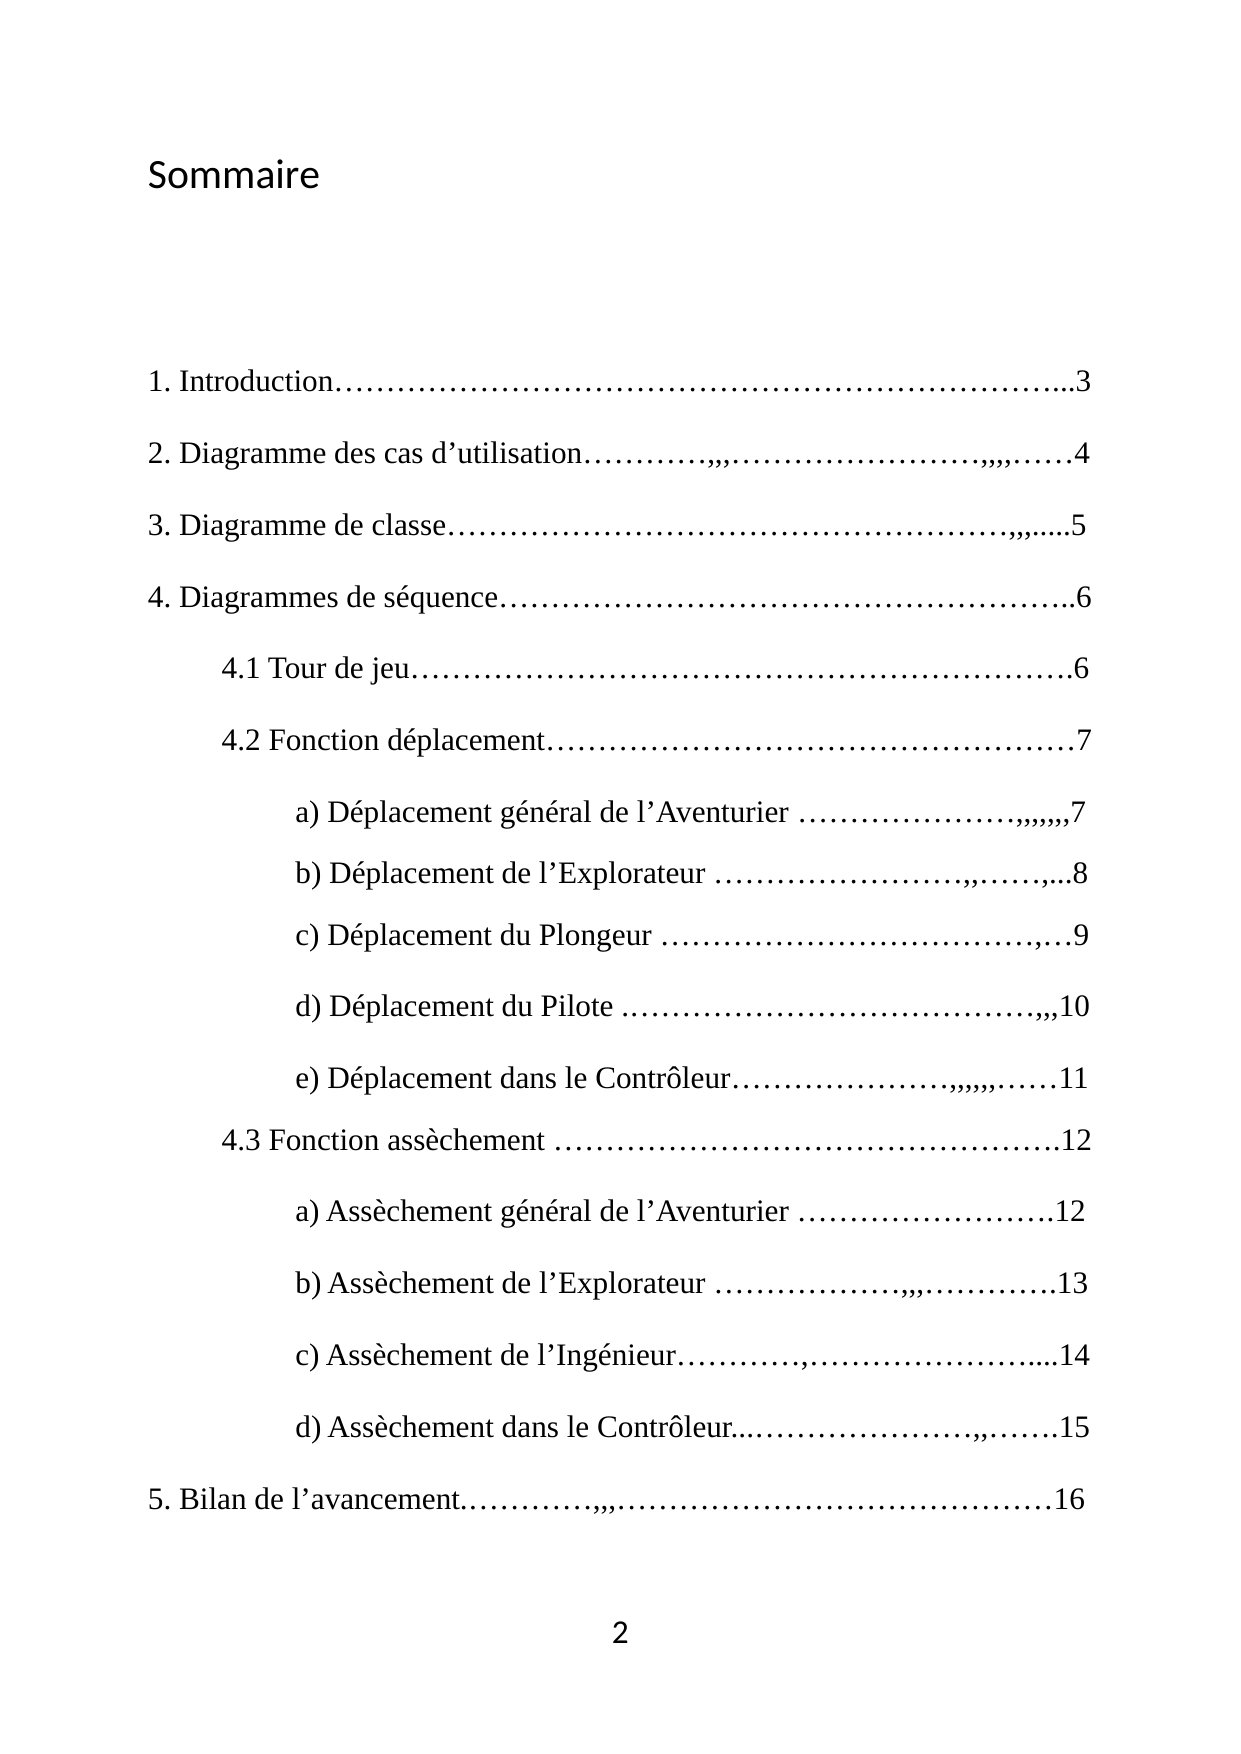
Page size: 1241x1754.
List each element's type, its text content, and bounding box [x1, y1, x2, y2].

text Sommaire [148, 148, 1093, 198]
text 4.3 Fonction assèchement ………………………………………….12 [148, 1121, 1093, 1157]
text c) Déplacement du Plongeur ………………………………,…9 [148, 916, 1093, 952]
text b) Assèchement de l’Explorateur ………………,,,………….13 [148, 1264, 1093, 1300]
text 1. Introduction……………………………………………………………...3 [148, 362, 1093, 398]
text 3. Diagramme de classe………………………………………………,,,.....5 [148, 506, 1093, 542]
text 5. Bilan de l’avancement.…………,,,……………………………………16 [148, 1480, 1093, 1516]
text a) Déplacement général de l’Aventurier …………………,,,,,,,7 [148, 793, 1093, 829]
text 4. Diagrammes de séquence………………………………………………..6 [148, 578, 1093, 614]
text 4.1 Tour de jeu……………………………………………………….6 [148, 650, 1093, 686]
text a) Assèchement général de l’Aventurier …………………….12 [148, 1193, 1093, 1228]
text c) Assèchement de l’Ingénieur…………,…………………....14 [221, 1336, 1093, 1372]
text d) Assèchement dans le Contrôleur...…………………,,…….15 [221, 1408, 1093, 1444]
text 2. Diagramme des cas d’utilisation…………,,,……………………,,,,……4 [148, 434, 1093, 470]
text e) Déplacement dans le Contrôleur…………………,,,,,,……11 [148, 1059, 1093, 1096]
text d) Déplacement du Pilote .…………………………………,,,10 [148, 988, 1093, 1024]
text 4.2 Fonction déplacement……………………………………………7 [148, 722, 1093, 758]
text b) Déplacement de l’Explorateur ……………………,,……,...8 [148, 855, 1093, 891]
